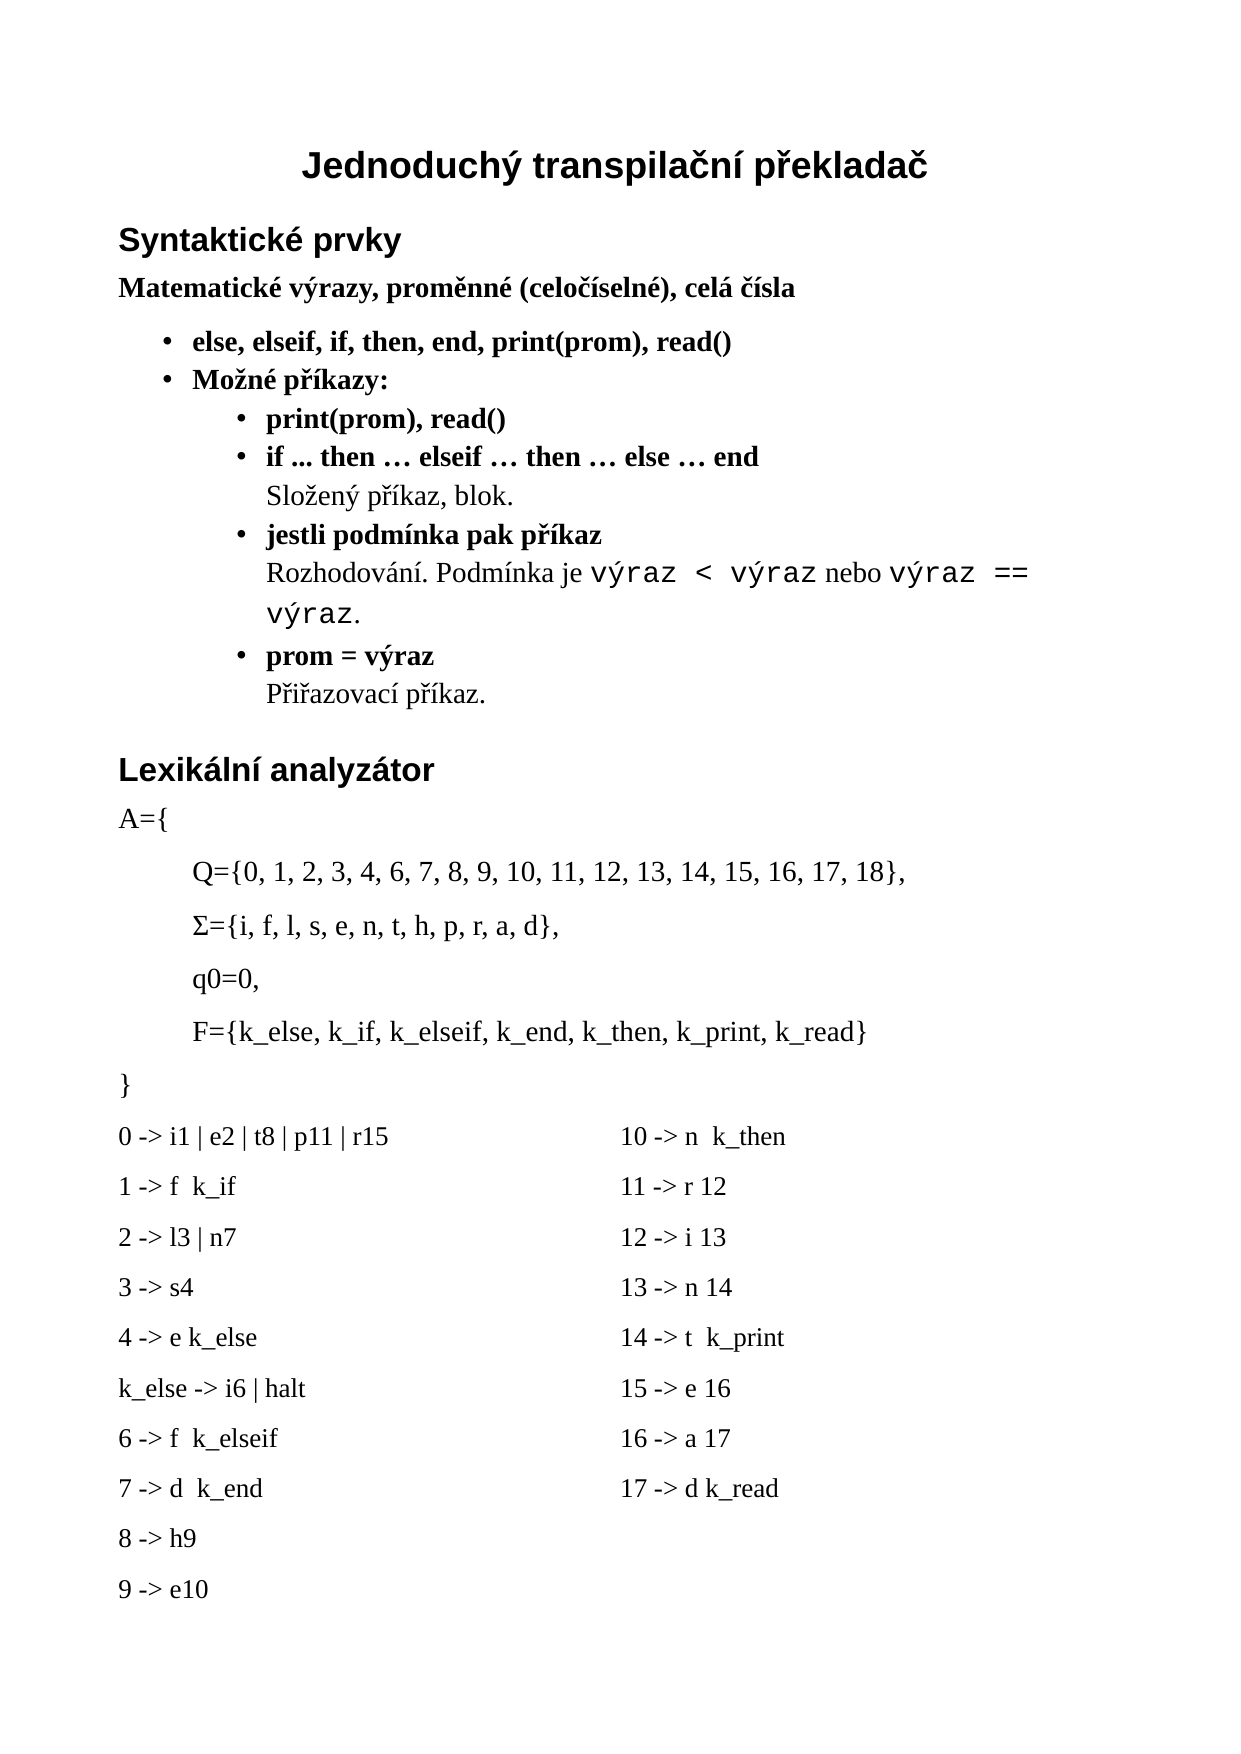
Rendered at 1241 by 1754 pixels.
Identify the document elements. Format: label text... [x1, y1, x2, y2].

text F={k_else, k_if, k_elseif, k_end, k_then, k_print, k_read} [118, 1014, 1122, 1047]
text A={ [118, 801, 1122, 835]
table_header 10 -> n k_then 11 -> r 12 12 -> i 13 13 -> n 14 14 -> t k_print 15 -> e 16 16 -> a 17 17 -> d k_read [620, 1120, 1122, 1623]
text Σ={i, f, l, s, e, n, t, h, p, r, a, d}, [118, 908, 1122, 941]
list jestli podmínka pak příkaz Rozhodování. Podmínka je výraz < výraz nebo výraz == výraz. [236, 517, 1122, 632]
list if ... then … elseif … then … else … end Složený příkaz, blok. [236, 439, 1122, 512]
text Matematické výrazy, proměnné (celočíselné), celá čísla [118, 271, 1122, 304]
list prom = výraz Přiřazovací příkaz. [236, 638, 1122, 710]
text Q={0, 1, 2, 3, 4, 6, 7, 8, 9, 10, 11, 12, 13, 14, 15, 16, 17, 18}, [118, 854, 1122, 888]
list Možné příkazy: [162, 362, 1122, 396]
subtitle Syntaktické prvky [118, 219, 1122, 258]
subtitle Lexikální analyzátor [118, 750, 1122, 789]
subtitle Jednoduchý transpilační překladač [118, 143, 1122, 186]
table_header 0 -> i1 | e2 | t8 | p11 | r15 1 -> f k_if 2 -> l3 | n7 3 -> s4 4 -> e k_else k_else -> i6 | halt 6 -> f k_elseif 7 -> d k_end 8 -> h9 9 -> e10 [118, 1120, 620, 1623]
list else, elseif, if, then, end, print(prom), read() [162, 324, 1122, 357]
text } [118, 1067, 1122, 1101]
list print(prom), read() [236, 401, 1122, 434]
text q0​=0, [118, 961, 1122, 994]
